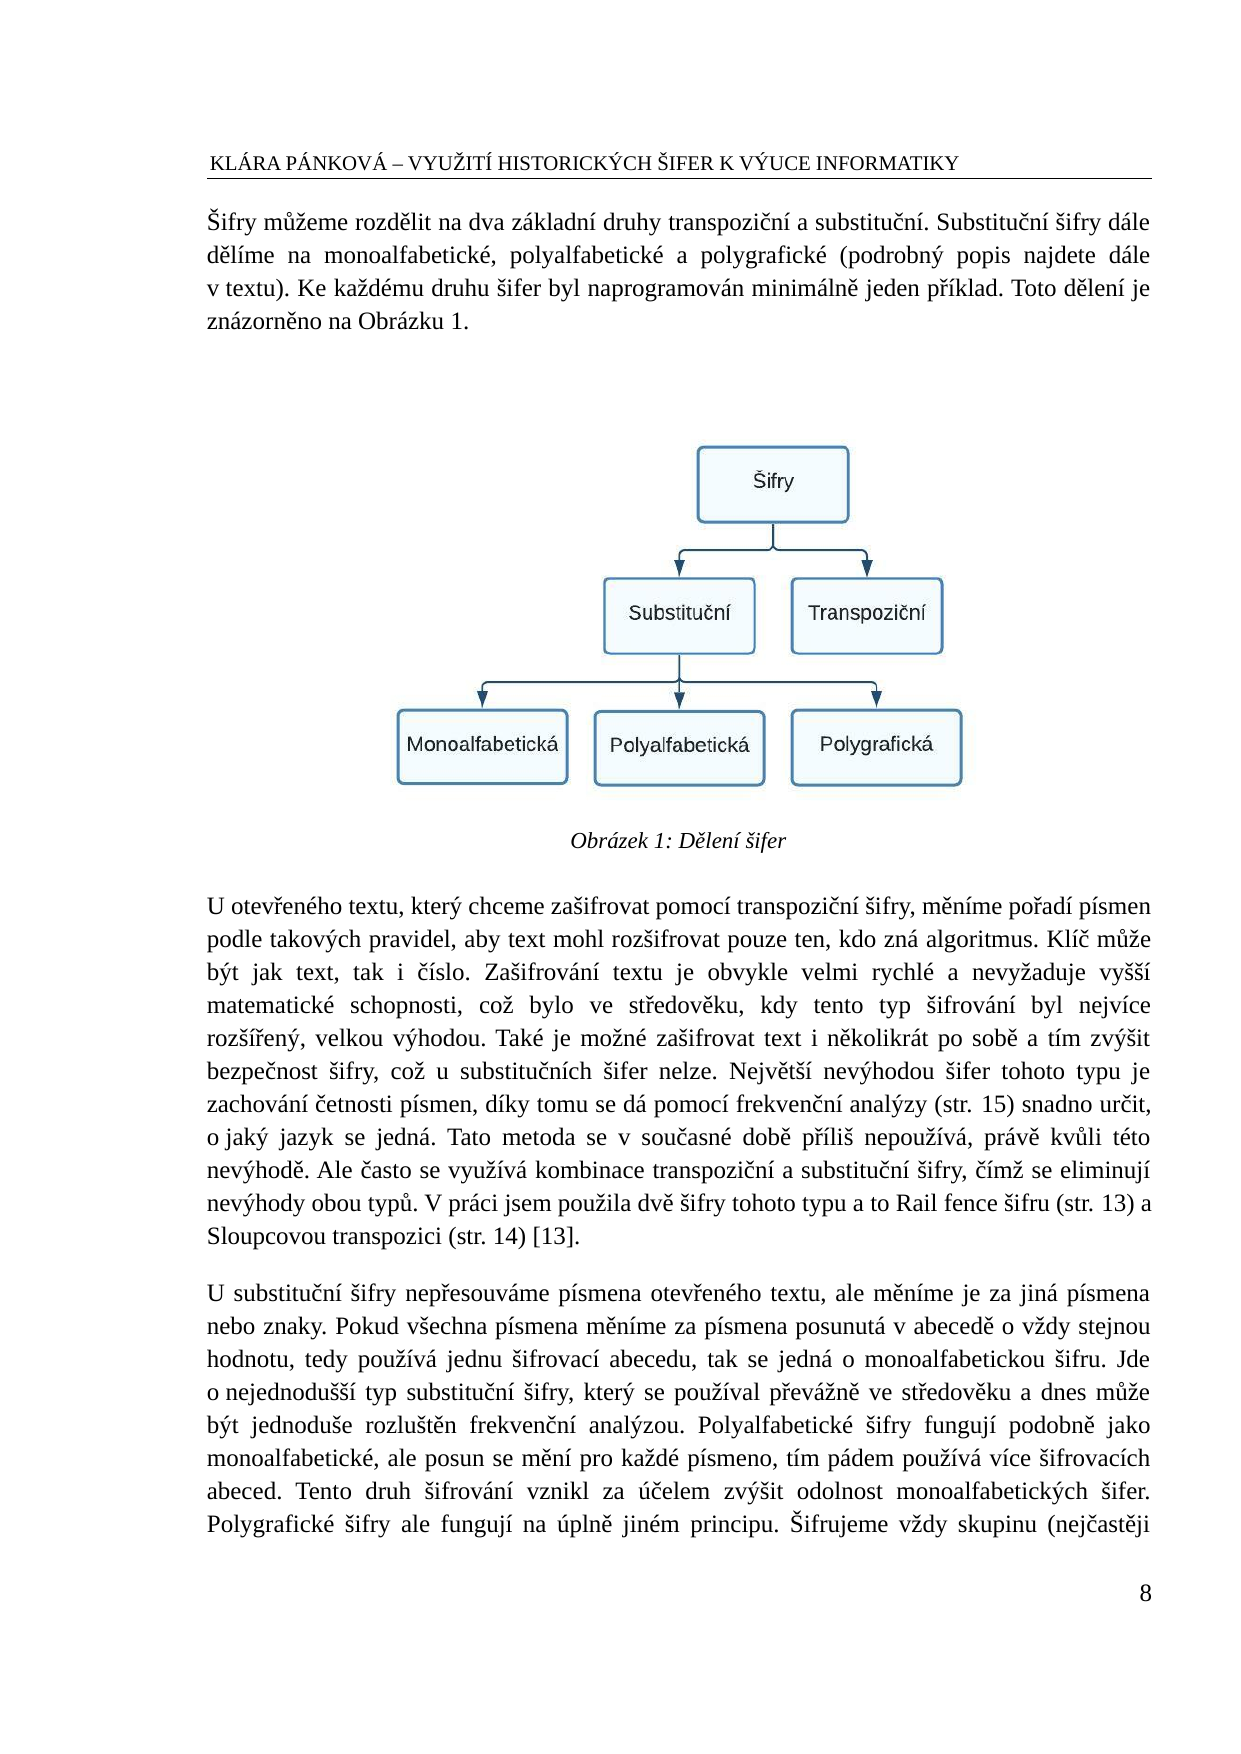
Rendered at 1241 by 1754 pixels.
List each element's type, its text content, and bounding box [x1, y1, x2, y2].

text U otevřeného textu, který chceme zašifrovat pomocí transpoziční šifry, měníme pořadí písmen podle takových pravidel, aby text mohl rozšifrovat pouze ten, kdo zná algoritmus. Klíč může být jak text, tak i číslo. Zašifrování textu je obvykle velmi rychlé a nevyžaduje vyšší matematické schopnosti, což bylo ve středověku, kdy tento typ šifrování byl nejvíce rozšířený, velkou výhodou. Také je možné zašifrovat text i několikrát po sobě a tím zvýšit bezpečnost šifry, což u substitučních šifer nelze. Největší nevýhodou šifer tohoto typu je zachování četnosti písmen, díky tomu se dá pomocí frekvenční analýzy (str. 15) snadno určit, o jaký jazyk se jedná. Tato metoda se v současné době příliš nepoužívá, právě kvůli této nevýhodě. Ale často se využívá kombinace transpoziční a substituční šifry, čímž se eliminují nevýhody obou typů. V práci jsem použila dvě šifry tohoto typu a to Rail fence šifru (str. 13) a Sloupcovou transpozici (str. 14) [13]. [207, 891, 1152, 1250]
text Obrázek 1: Dělení šifer [360, 822, 998, 853]
text [360, 397, 998, 409]
picture [360, 409, 998, 822]
text U substituční šifry nepřesouváme písmena otevřeného textu, ale měníme je za jiná písmena nebo znaky. Pokud všechna písmena měníme za písmena posunutá v abecedě o vždy stejnou hodnotu, tedy používá jednu šifrovací abecedu, tak se jedná o monoalfabetickou šifru. Jde o nejednodušší typ substituční šifry, který se používal převážně ve středověku a dnes může být jednoduše rozluštěn frekvenční analýzou. Polyalfabetické šifry fungují podobně jako monoalfabetické, ale posun se mění pro každé písmeno, tím pádem používá více šifrovacích abeced. Tento druh šifrování vznikl za účelem zvýšit odolnost monoalfabetických šifer. Polygrafické šifry ale fungují na úplně jiném principu. Šifrujeme vždy skupinu (nejčastěji [207, 1278, 1152, 1538]
text Šifry můžeme rozdělit na dva základní druhy transpoziční a substituční. Substituční šifry dále dělíme na monoalfabetické, polyalfabetické a polygrafické (podrobný popis najdete dále v textu). Ke každému druhu šifer byl naprogramován minimálně jeden příklad. Toto dělení je znázorněno na Obrázku 1. [207, 207, 1152, 335]
